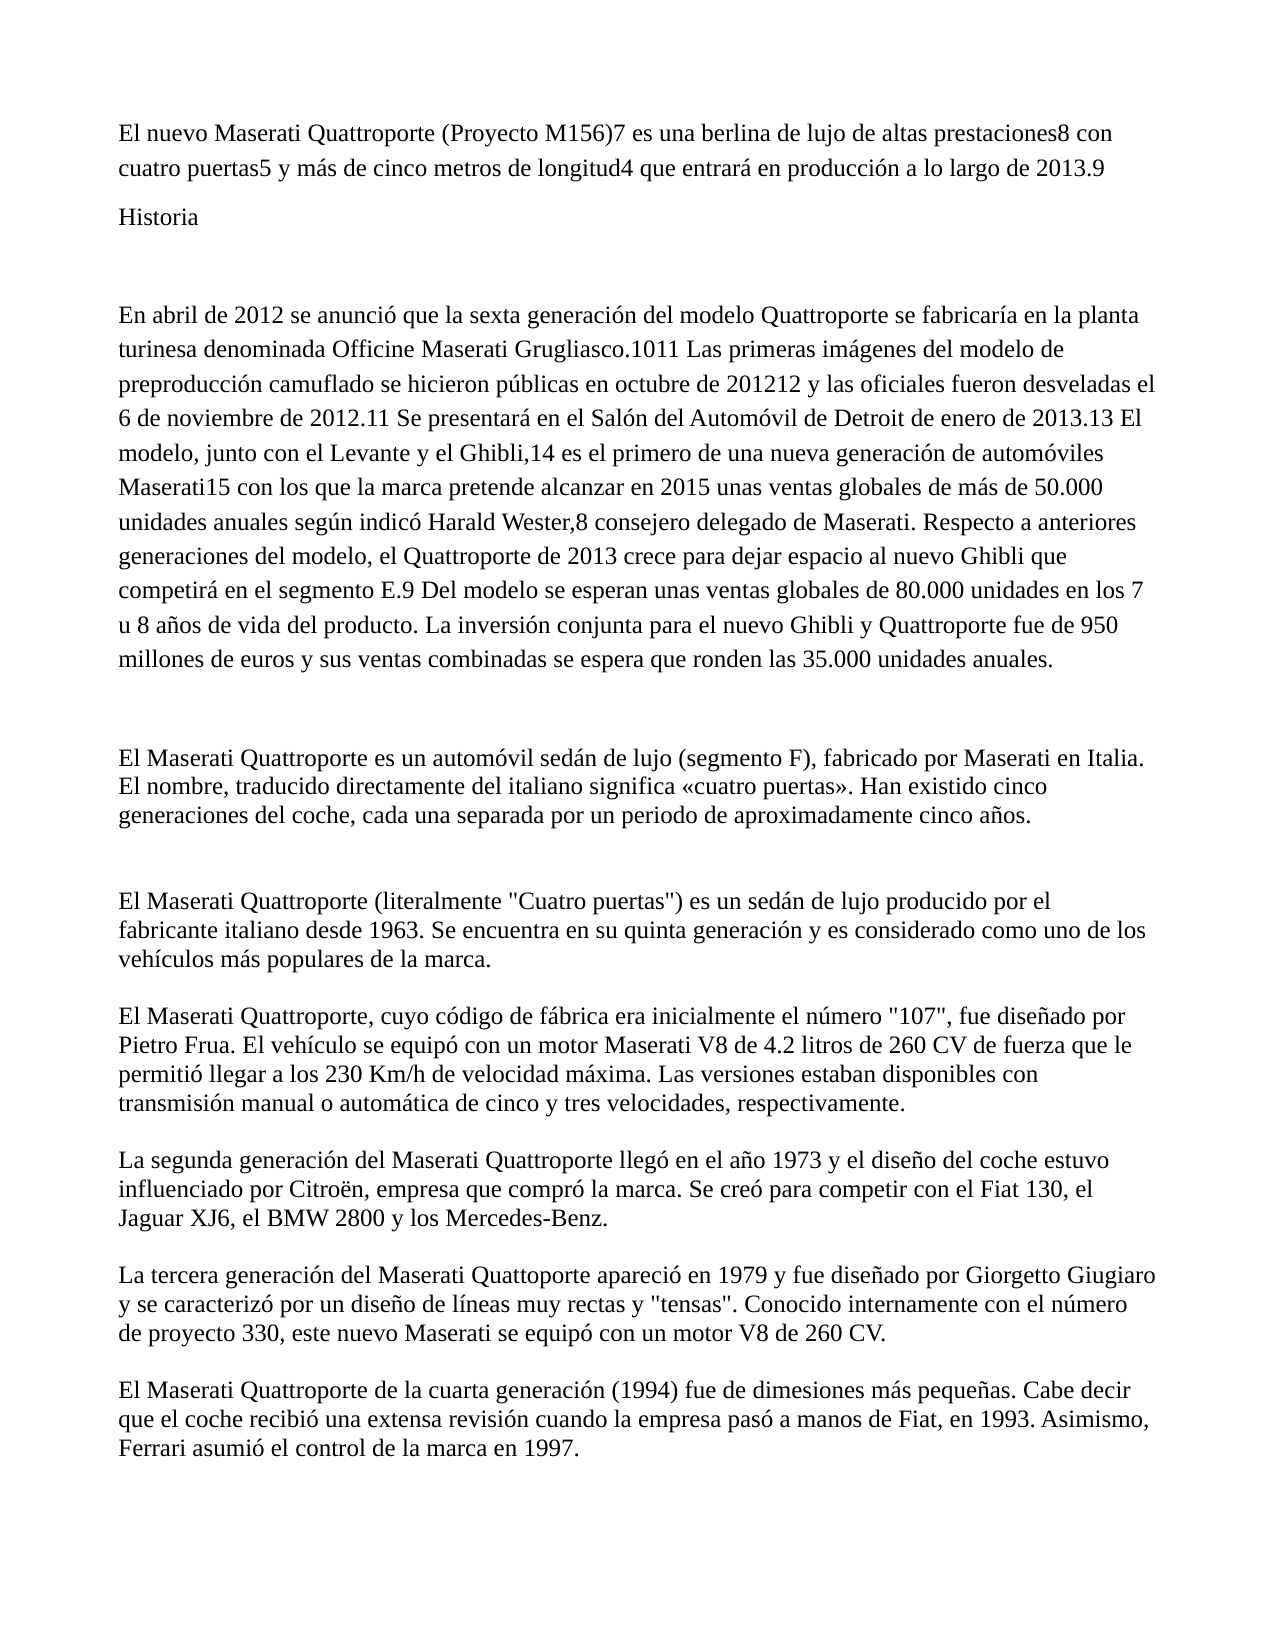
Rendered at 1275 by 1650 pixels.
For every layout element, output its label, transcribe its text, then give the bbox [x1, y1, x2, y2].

text La segunda generación del Maserati Quattroporte llegó en el año 1973 y el diseño del coche estuvo influenciado por Citroën, empresa que compró la marca. Se creó para competir con el Fiat 130, el Jaguar XJ6, el BMW 2800 y los Mercedes-Benz. [118, 1145, 1157, 1231]
text El Maserati Quattroporte (literalmente "Cuatro puertas") es un sedán de lujo producido por el fabricante italiano desde 1963. Se encuentra en su quinta generación y es considerado como uno de los vehículos más populares de la marca. [118, 886, 1157, 973]
text La tercera generación del Maserati Quattoporte apareció en 1979 y fue diseñado por Giorgetto Giugiaro y se caracterizó por un diseño de líneas muy rectas y "tensas". Conocido internamente con el número de proyecto 330, este nuevo Maserati se equipó con un motor V8 de 260 CV. [118, 1260, 1157, 1346]
text El nuevo Maserati Quattroporte (Proyecto M156)7​ es una berlina de lujo de altas prestaciones8​ con cuatro puertas5​ y más de cinco metros de longitud4​ que entrará en producción a lo largo de 2013.9​ [118, 118, 1157, 181]
text El Maserati Quattroporte es un automóvil sedán de lujo (segmento F), fabricado por Maserati en Italia. El nombre, traducido directamente del italiano significa «cuatro puertas». Han existido cinco generaciones del coche, cada una separada por un periodo de aproximadamente cinco años. [118, 743, 1157, 829]
text Historia [118, 202, 1157, 230]
text El Maserati Quattroporte, cuyo código de fábrica era inicialmente el número "107", fue diseñado por Pietro Frua. El vehículo se equipó con un motor Maserati V8 de 4.2 litros de 260 CV de fuerza que le permitió llegar a los 230 Km/h de velocidad máxima. Las versiones estaban disponibles con transmisión manual o automática de cinco y tres velocidades, respectivamente. [118, 1001, 1157, 1116]
text En abril de 2012 se anunció que la sexta generación del modelo Quattroporte se fabricaría en la planta turinesa denominada Officine Maserati Grugliasco.10​11​ Las primeras imágenes del modelo de preproducción camuflado se hicieron públicas en octubre de 201212​ y las oficiales fueron desveladas el 6 de noviembre de 2012.11​ Se presentará en el Salón del Automóvil de Detroit de enero de 2013.13​ El modelo, junto con el Levante y el Ghibli,14​ es el primero de una nueva generación de automóviles Maserati15​ con los que la marca pretende alcanzar en 2015 unas ventas globales de más de 50.000 unidades anuales según indicó Harald Wester,8​ consejero delegado de Maserati. Respecto a anteriores generaciones del modelo, el Quattroporte de 2013 crece para dejar espacio al nuevo Ghibli que competirá en el segmento E.9​ Del modelo se esperan unas ventas globales de 80.000 unidades en los 7 u 8 años de vida del producto. La inversión conjunta para el nuevo Ghibli y Quattroporte fue de 950 millones de euros y sus ventas combinadas se espera que ronden las 35.000 unidades anuales. [118, 300, 1157, 673]
text El Maserati Quattroporte de la cuarta generación (1994) fue de dimesiones más pequeñas. Cabe decir que el coche recibió una extensa revisión cuando la empresa pasó a manos de Fiat, en 1993. Asimismo, Ferrari asumió el control de la marca en 1997. [118, 1375, 1157, 1461]
